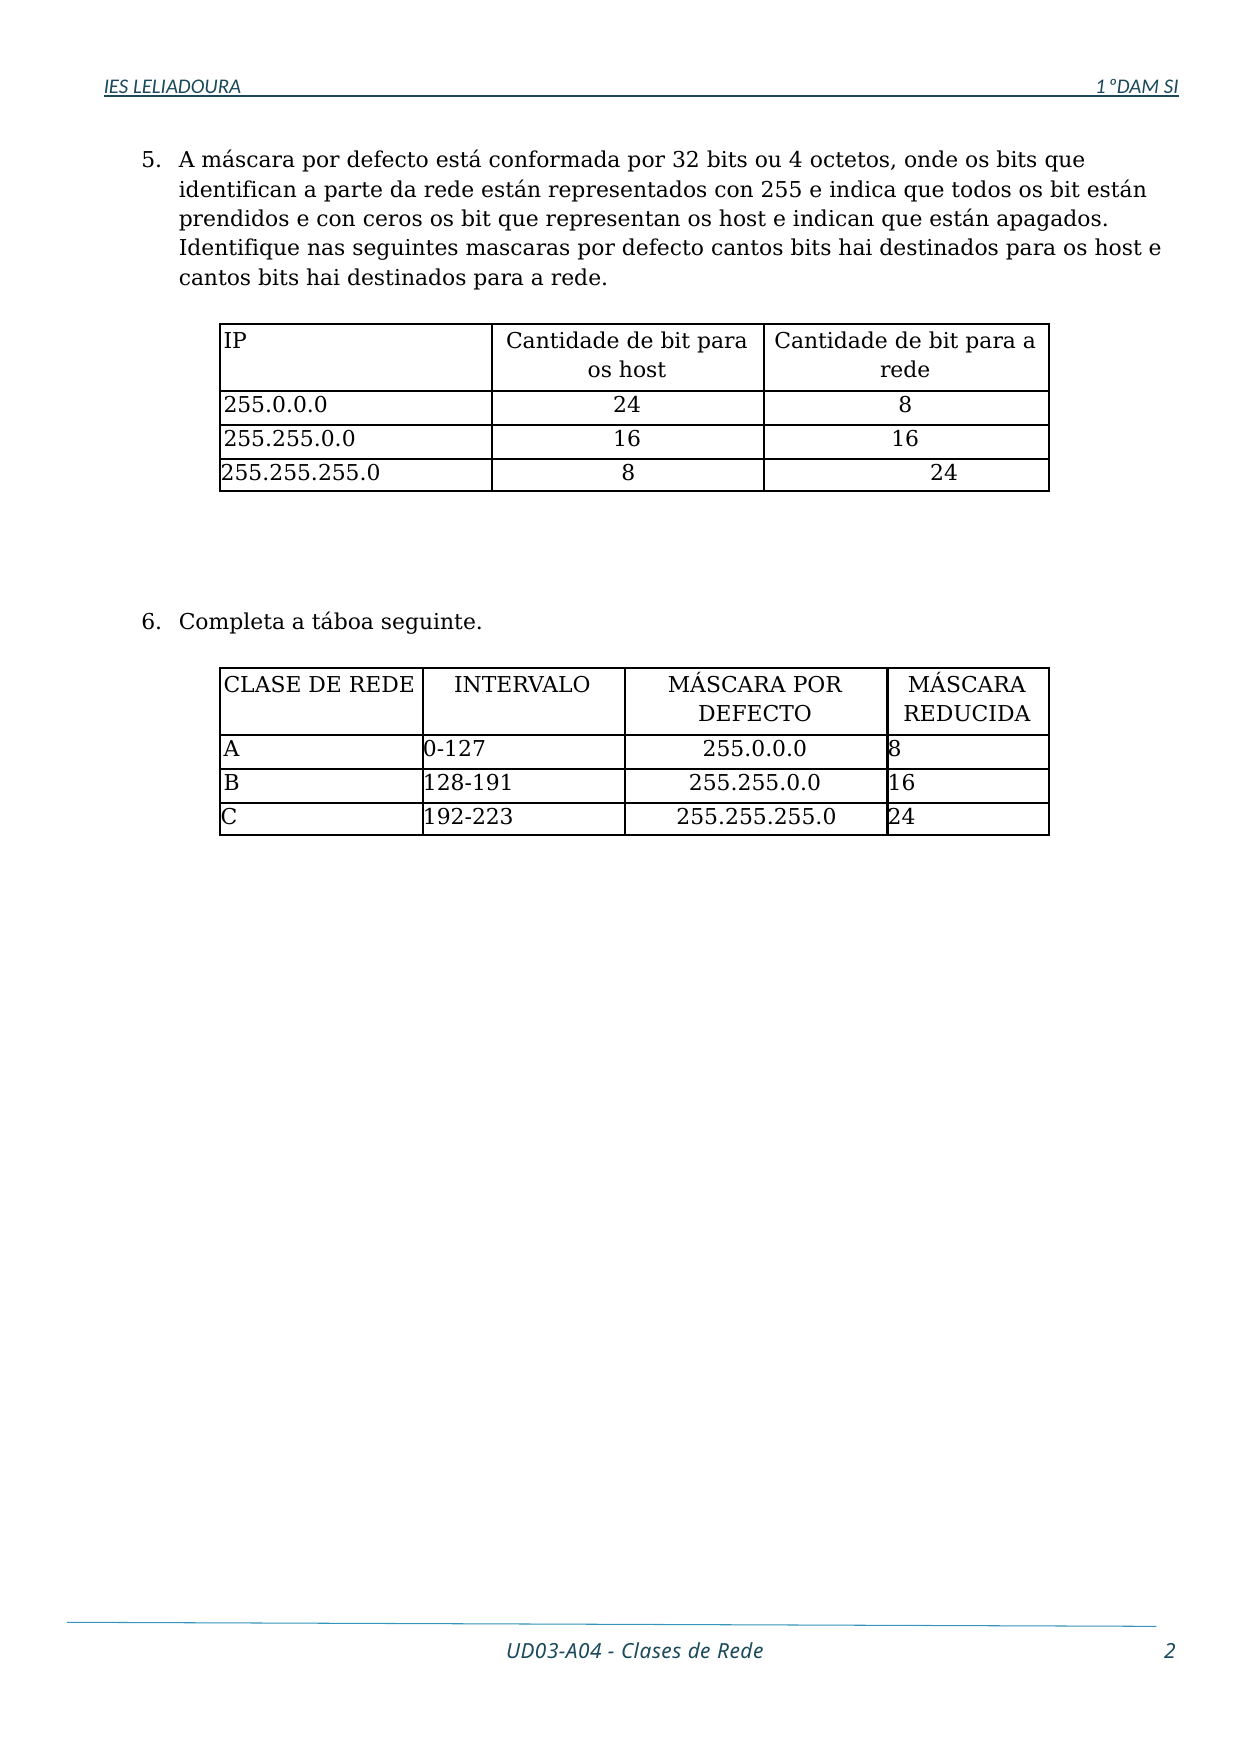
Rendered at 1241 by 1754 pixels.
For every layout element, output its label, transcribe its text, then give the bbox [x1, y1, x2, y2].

table_cell 255.255.255.0 [626, 804, 886, 834]
table_cell 24 [889, 804, 1048, 834]
table_header IP [221, 325, 491, 390]
table_header Cantidade de bit para os host [493, 325, 763, 390]
table_cell 24 [765, 460, 1048, 489]
table_cell 128-191 [424, 770, 624, 802]
table_header Cantidade de bit para a rede [765, 325, 1048, 390]
table_cell 8 [889, 736, 1048, 768]
table_cell 192-223 [424, 804, 624, 834]
table_cell 255.0.0.0 [221, 392, 491, 424]
table_cell 255.255.0.0 [221, 426, 491, 458]
table_cell 255.255.0.0 [626, 770, 886, 802]
table_cell 24 [493, 392, 763, 424]
list A máscara por defecto está conformada por 32 bits ou 4 octetos, onde os bits que identifican a parte da rede están representados con 255 e indica que todos os bit están prendidos e con ceros os bit que representan os host e indican que están apagados. Identifique nas seguintes mascaras por defecto cantos bits hai destinados para os host e cantos bits hai destinados para a rede. [141, 148, 1181, 290]
table_cell 255.255.255.0 [221, 460, 491, 489]
table_cell B [221, 770, 422, 802]
table_cell 8 [493, 460, 763, 489]
list Completa a táboa seguinte. [141, 609, 1181, 634]
table_cell 16 [889, 770, 1048, 802]
table_cell A [221, 736, 422, 768]
table_header MÁSCARA POR DEFECTO [626, 669, 886, 734]
table_header CLASE DE REDE [221, 669, 422, 734]
table_header MÁSCARA REDUCIDA [889, 669, 1048, 734]
table_header INTERVALO [424, 669, 624, 734]
table_cell C [221, 804, 422, 834]
table_cell 0-127 [424, 736, 624, 768]
table_cell 16 [493, 426, 763, 458]
table_cell 16 [765, 426, 1048, 458]
table_cell 8 [765, 392, 1048, 424]
table_cell 255.0.0.0 [626, 736, 886, 768]
